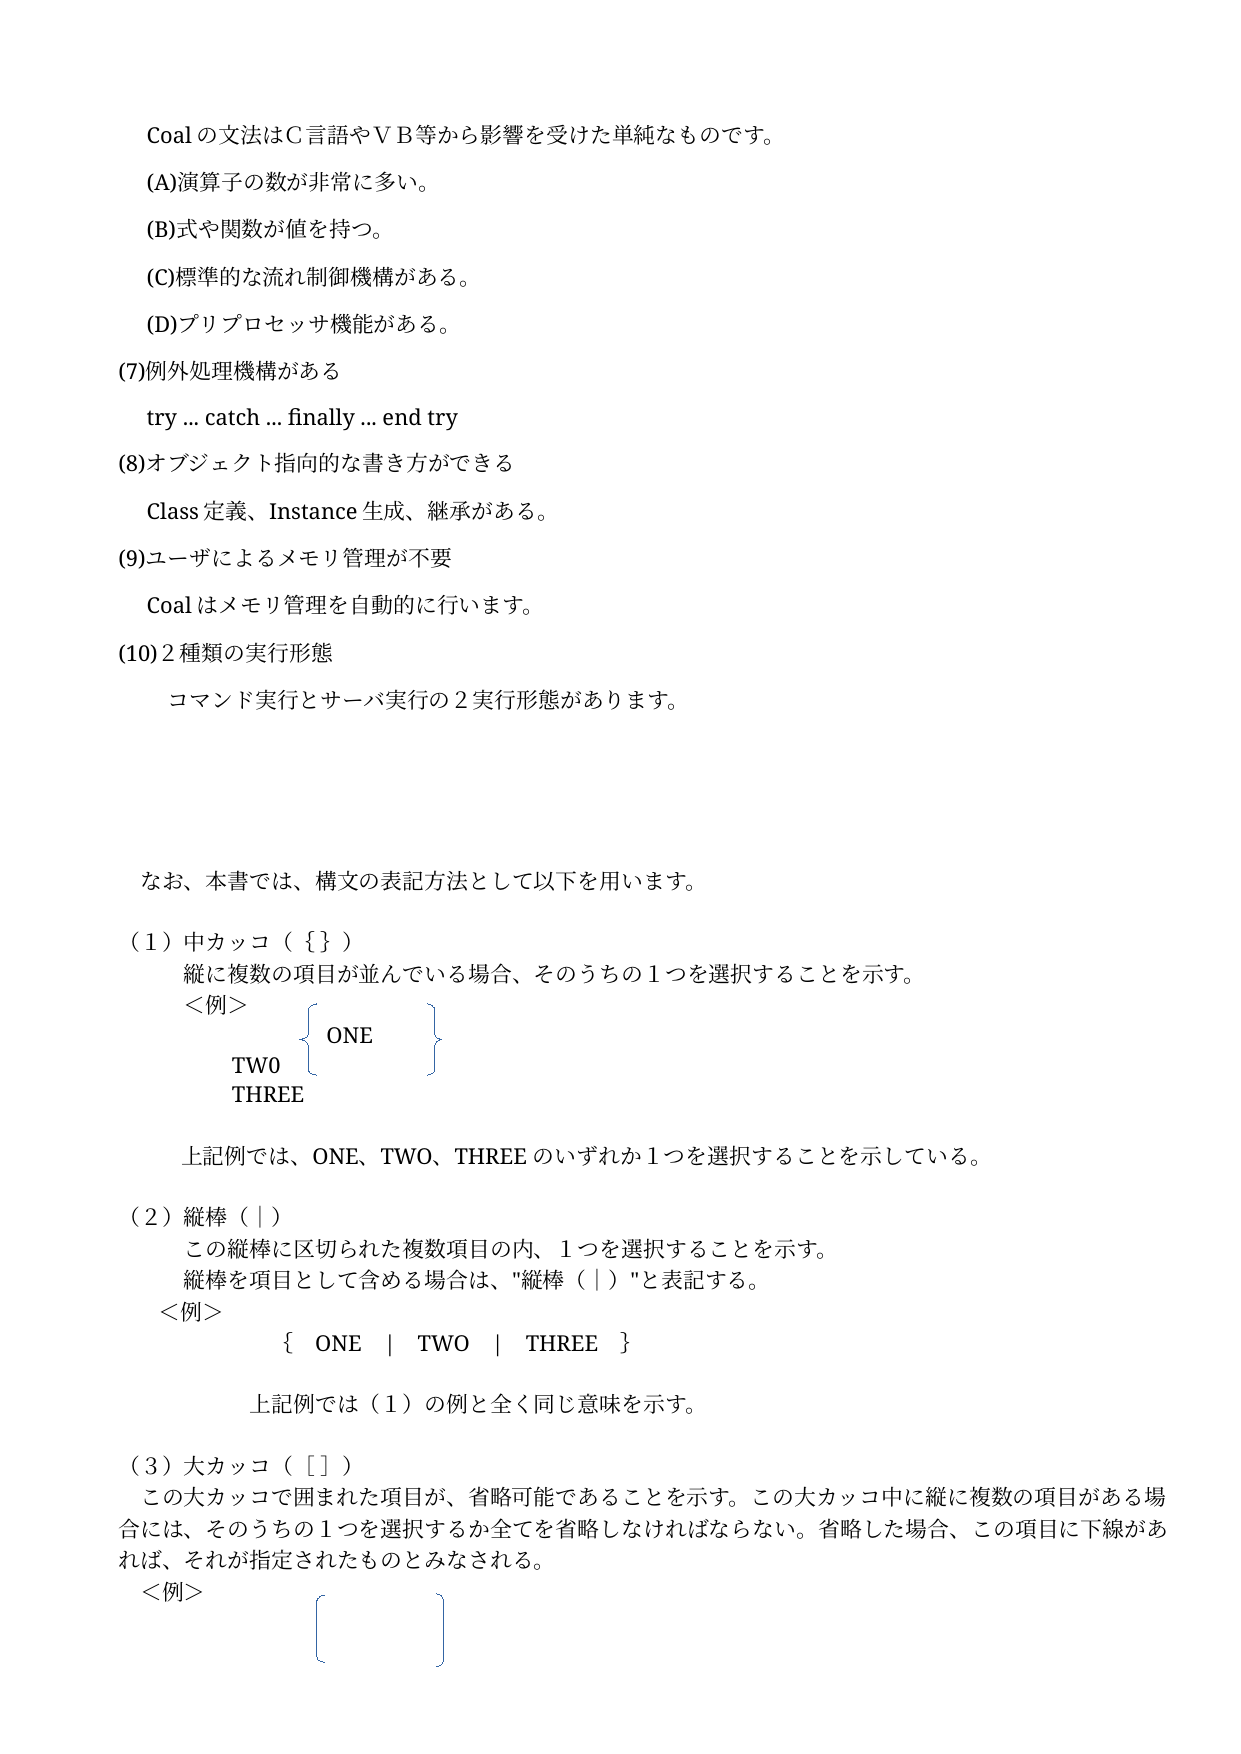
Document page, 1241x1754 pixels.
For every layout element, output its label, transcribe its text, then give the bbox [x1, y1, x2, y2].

text 上記例では（１）の例と全く同じ意味を示す。 [118, 1388, 1181, 1419]
text (A)演算子の数が非常に多い。 [118, 165, 1181, 197]
text Coalの文法はＣ言語やＶＢ等から影響を受けた単純なものです。 [118, 118, 1181, 150]
text try ... catch ... finally ... end try [118, 402, 1181, 432]
text (10)２種類の実行形態 [118, 636, 1181, 667]
text （２）縦棒（｜） [118, 1200, 1181, 1232]
text この大カッコで囲まれた項目が、省略可能であることを示す。この大カッコ中に縦に複数の項目がある場合には、そのうちの１つを選択するか全てを省略しなければならない。省略した場合、この項目に下線があれば、それが指定されたものとみなされる。 [118, 1480, 1181, 1575]
text Coalはメモリ管理を自動的に行います。 [118, 588, 1181, 620]
text ｛ ONE | TWO | THREE ｝ [118, 1326, 1181, 1358]
text ONE [118, 1020, 1181, 1050]
text TW0 [118, 1050, 1181, 1079]
text (C)標準的な流れ制御機構がある。 [118, 260, 1181, 292]
text (7)例外処理機構がある [118, 354, 1181, 386]
text (8)オブジェクト指向的な書き方ができる [118, 447, 1181, 478]
text (B)式や関数が値を持つ。 [118, 213, 1181, 244]
text ＜例＞ [118, 1575, 1181, 1606]
text ＜例＞ [118, 1295, 1181, 1326]
text なお、本書では、構文の表記方法として以下を用います。 [118, 864, 1181, 896]
text 上記例では、ONE、TWO、THREE のいずれか１つを選択することを示している。 [118, 1139, 1181, 1171]
text この縦棒に区切られた複数項目の内、１つを選択することを示す。 [118, 1232, 1181, 1263]
text （１）中カッコ（｛ ｝） [118, 926, 1181, 957]
text (D)プリプロセッサ機能がある。 [118, 307, 1181, 339]
text コマンド実行とサーバ実行の２実行形態があります。 [118, 683, 1181, 714]
text Class定義、Instance生成、継承がある。 [118, 494, 1181, 525]
text THREE [118, 1079, 1181, 1109]
text 縦棒を項目として含める場合は、"縦棒（｜）"と表記する。 [118, 1263, 1181, 1295]
text （３）大カッコ（［ ］） [118, 1449, 1181, 1480]
text 縦に複数の項目が並んでいる場合、そのうちの１つを選択することを示す。 [118, 957, 1181, 988]
text (9)ユーザによるメモリ管理が不要 [118, 541, 1181, 573]
text ＜例＞ [118, 988, 1181, 1020]
